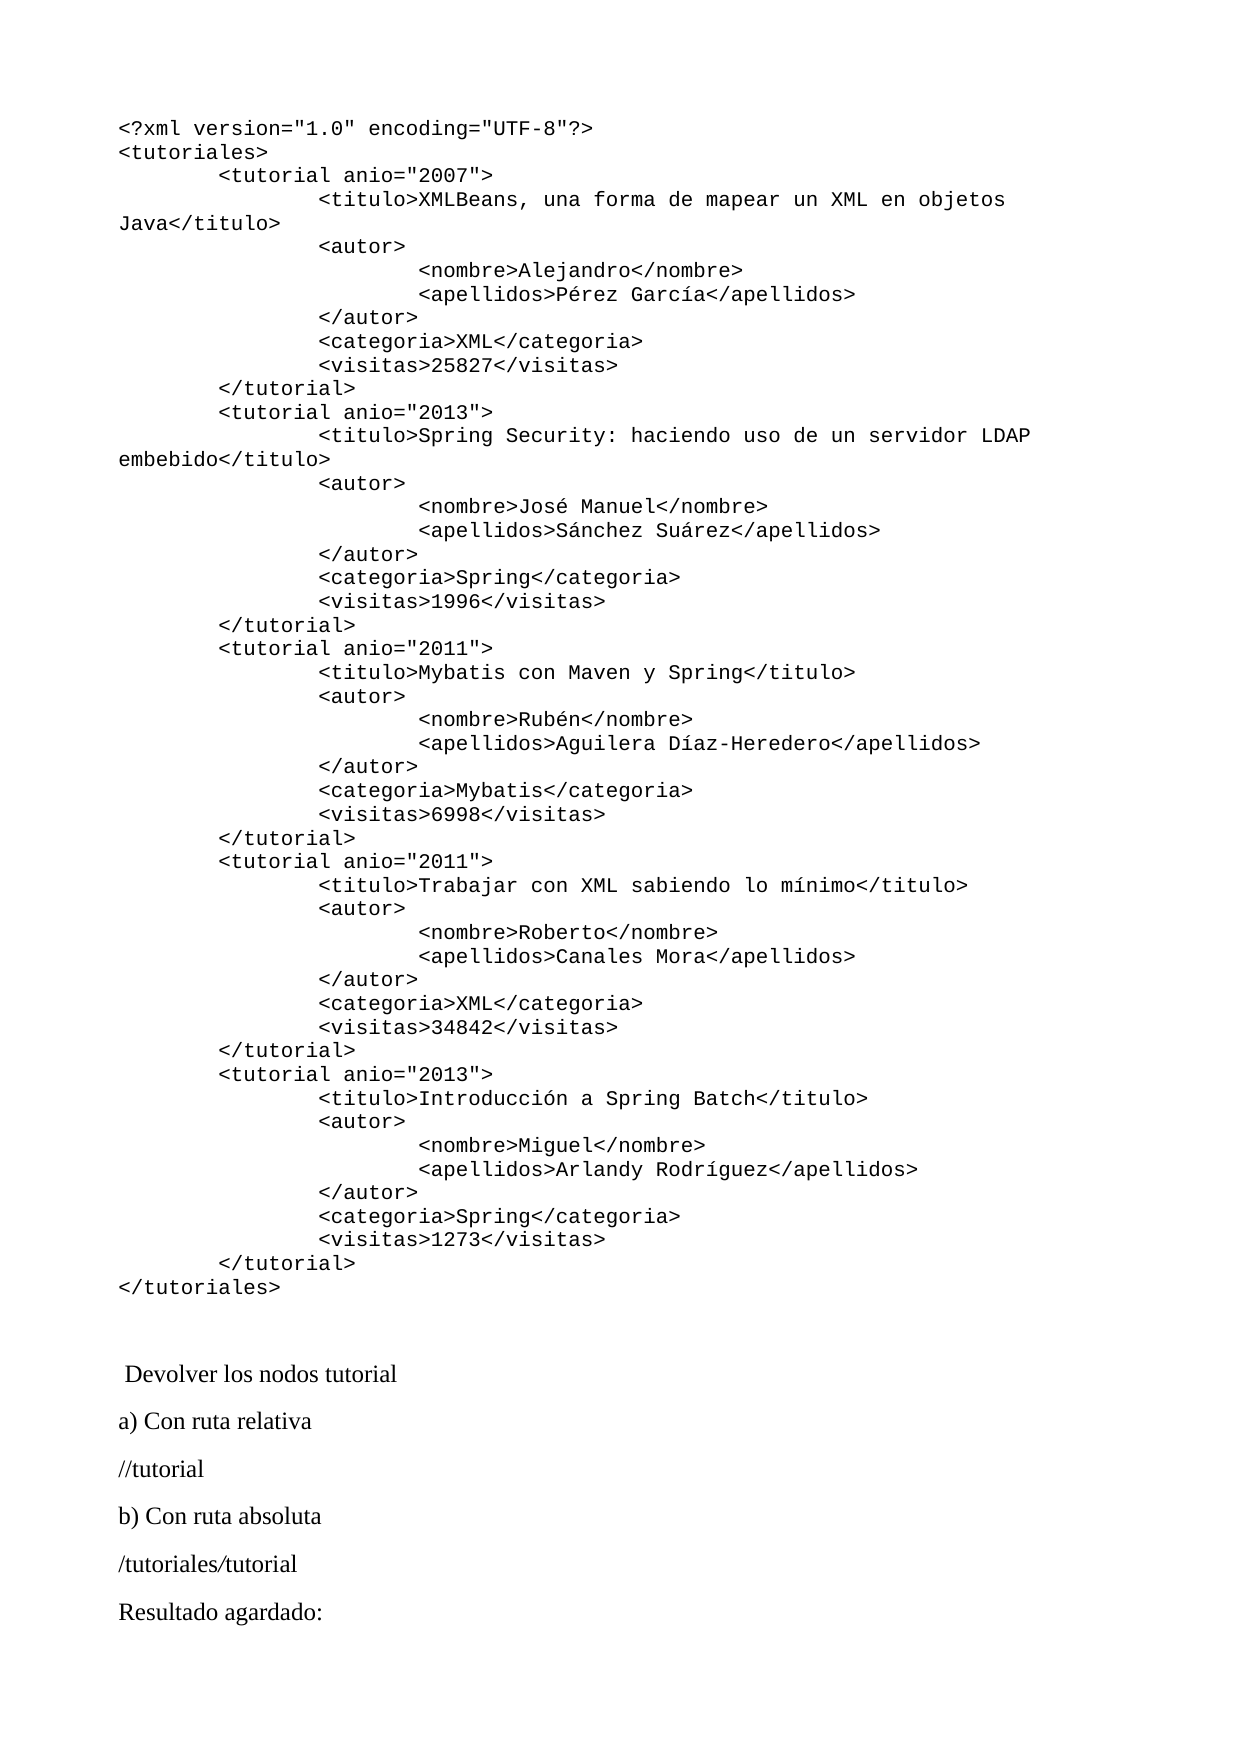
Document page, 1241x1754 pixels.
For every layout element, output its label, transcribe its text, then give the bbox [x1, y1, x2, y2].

text <?xml version="1.0" encoding="UTF-8"?> [118, 118, 1122, 142]
text /tutoriales/tutorial [118, 1549, 1122, 1578]
text <tutorial anio="2013"> [118, 402, 1122, 426]
text <titulo>Trabajar con XML sabiendo lo mínimo</titulo> [118, 875, 1122, 898]
text <visitas>25827</visitas> [118, 354, 1122, 378]
text <tutoriales> [118, 142, 1122, 165]
text <categoria>XML</categoria> [118, 331, 1122, 354]
text <autor> [118, 236, 1122, 260]
text <autor> [118, 473, 1122, 496]
text <titulo>Introducción a Spring Batch</titulo> [118, 1088, 1122, 1111]
text <tutorial anio="2011"> [118, 638, 1122, 662]
text a) Con ruta relativa [118, 1406, 1122, 1435]
text <autor> [118, 686, 1122, 709]
text //tutorial [118, 1454, 1122, 1483]
text <apellidos>Arlandy Rodríguez</apellidos> [118, 1158, 1122, 1182]
text <visitas>1996</visitas> [118, 591, 1122, 615]
text </autor> [118, 544, 1122, 567]
text <categoria>Spring</categoria> [118, 1206, 1122, 1229]
text <apellidos>Pérez García</apellidos> [118, 284, 1122, 307]
text </autor> [118, 757, 1122, 780]
text <tutorial anio="2007"> [118, 165, 1122, 189]
text </tutorial> [118, 378, 1122, 402]
text <titulo>XMLBeans, una forma de mapear un XML en objetos Java</titulo> [118, 189, 1122, 236]
text <apellidos>Sánchez Suárez</apellidos> [118, 520, 1122, 544]
text <visitas>1273</visitas> [118, 1229, 1122, 1253]
text <titulo>Spring Security: haciendo uso de un servidor LDAP embebido</titulo> [118, 426, 1122, 473]
text <visitas>34842</visitas> [118, 1017, 1122, 1040]
text <nombre>Roberto</nombre> [118, 922, 1122, 946]
text Devolver los nodos tutorial [118, 1359, 1122, 1387]
text </autor> [118, 969, 1122, 993]
text <nombre>Miguel</nombre> [118, 1135, 1122, 1158]
text </tutorial> [118, 1040, 1122, 1064]
text <autor> [118, 1111, 1122, 1135]
text Resultado agardado: [118, 1597, 1122, 1625]
text </tutorial> [118, 1253, 1122, 1277]
text <nombre>Alejandro</nombre> [118, 260, 1122, 284]
text <nombre>Rubén</nombre> [118, 709, 1122, 733]
text </tutoriales> [118, 1277, 1122, 1300]
text <categoria>XML</categoria> [118, 993, 1122, 1017]
text b) Con ruta absoluta [118, 1501, 1122, 1530]
text <nombre>José Manuel</nombre> [118, 496, 1122, 520]
text <tutorial anio="2011"> [118, 851, 1122, 875]
text <titulo>Mybatis con Maven y Spring</titulo> [118, 662, 1122, 686]
text </autor> [118, 307, 1122, 331]
text <apellidos>Canales Mora</apellidos> [118, 946, 1122, 969]
text </autor> [118, 1182, 1122, 1206]
text <visitas>6998</visitas> [118, 804, 1122, 827]
text <autor> [118, 898, 1122, 922]
text </tutorial> [118, 827, 1122, 851]
text <apellidos>Aguilera Díaz-Heredero</apellidos> [118, 733, 1122, 757]
text </tutorial> [118, 615, 1122, 638]
text <categoria>Mybatis</categoria> [118, 780, 1122, 804]
text <categoria>Spring</categoria> [118, 567, 1122, 591]
text <tutorial anio="2013"> [118, 1064, 1122, 1088]
